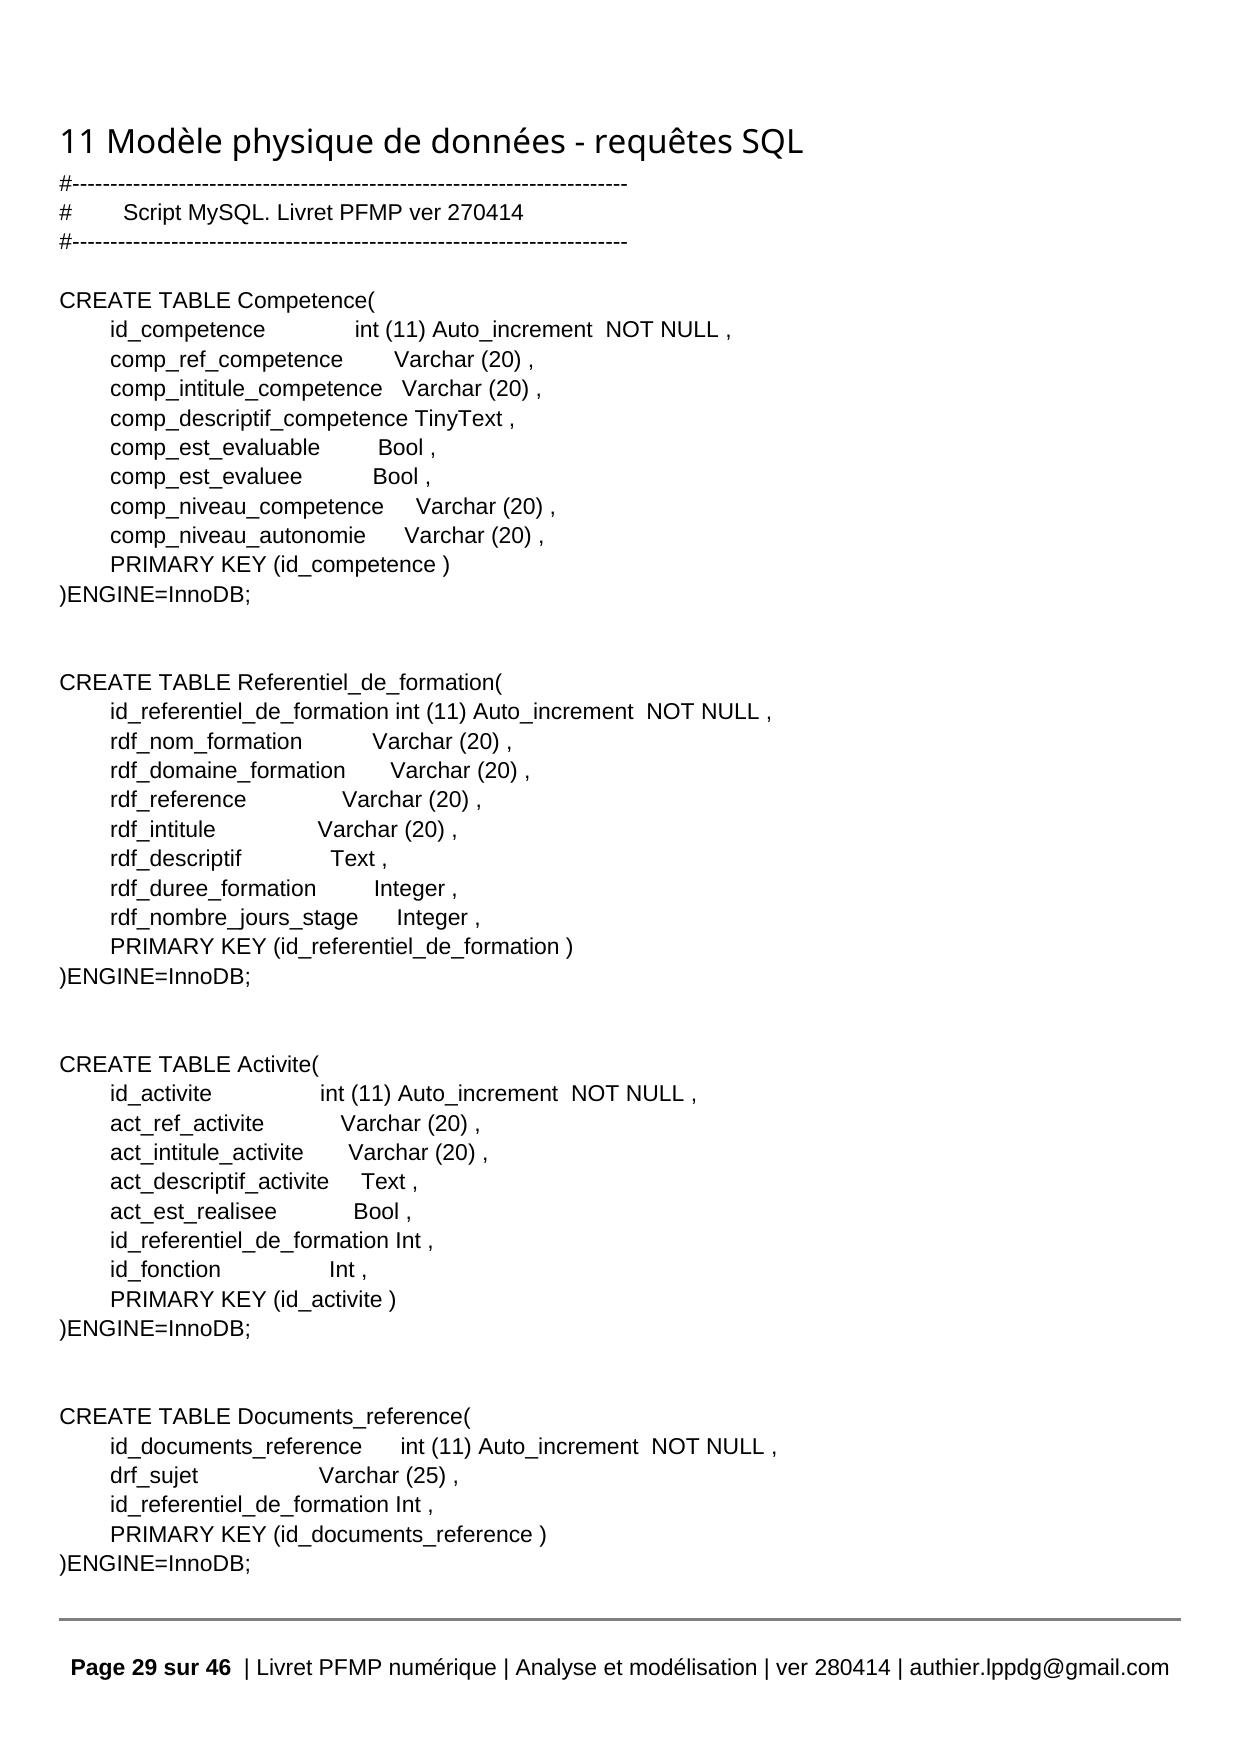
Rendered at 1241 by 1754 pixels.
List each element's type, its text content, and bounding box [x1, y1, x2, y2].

text comp_descriptif_competence TinyText , [59, 405, 1181, 431]
text comp_est_evaluable Bool , [59, 435, 1181, 460]
text #------------------------------------------------------------------------- [59, 229, 1181, 255]
text )ENGINE=InnoDB; [59, 1551, 1181, 1577]
subtitle 11 Modèle physique de données - requêtes SQL [59, 118, 1181, 163]
text comp_est_evaluee Bool , [59, 464, 1181, 490]
text PRIMARY KEY (id_documents_reference ) [59, 1522, 1181, 1547]
text id_referentiel_de_formation Int , [59, 1492, 1181, 1518]
text id_documents_reference int (11) Auto_increment NOT NULL , [59, 1433, 1181, 1459]
text CREATE TABLE Competence( [59, 288, 1181, 313]
text rdf_descriptif Text , [59, 846, 1181, 872]
text id_referentiel_de_formation Int , [59, 1228, 1181, 1253]
text act_est_realisee Bool , [59, 1198, 1181, 1224]
text comp_niveau_autonomie Varchar (20) , [59, 523, 1181, 548]
text comp_ref_competence Varchar (20) , [59, 347, 1181, 372]
text id_activite int (11) Auto_increment NOT NULL , [59, 1081, 1181, 1107]
text )ENGINE=InnoDB; [59, 1316, 1181, 1342]
text rdf_duree_formation Integer , [59, 875, 1181, 901]
text id_fonction Int , [59, 1257, 1181, 1283]
text # Script MySQL. Livret PFMP ver 270414 [59, 200, 1181, 225]
text PRIMARY KEY (id_referentiel_de_formation ) [59, 934, 1181, 960]
text id_referentiel_de_formation int (11) Auto_increment NOT NULL , [59, 699, 1181, 725]
text act_descriptif_activite Text , [59, 1169, 1181, 1195]
text rdf_domaine_formation Varchar (20) , [59, 758, 1181, 783]
text act_intitule_activite Varchar (20) , [59, 1140, 1181, 1165]
text #------------------------------------------------------------------------- [59, 170, 1181, 196]
text rdf_nom_formation Varchar (20) , [59, 728, 1181, 754]
text rdf_reference Varchar (20) , [59, 787, 1181, 813]
text comp_intitule_competence Varchar (20) , [59, 376, 1181, 402]
text comp_niveau_competence Varchar (20) , [59, 493, 1181, 519]
text rdf_nombre_jours_stage Integer , [59, 905, 1181, 930]
text )ENGINE=InnoDB; [59, 963, 1181, 989]
text rdf_intitule Varchar (20) , [59, 817, 1181, 842]
text drf_sujet Varchar (25) , [59, 1463, 1181, 1488]
text CREATE TABLE Documents_reference( [59, 1404, 1181, 1430]
text PRIMARY KEY (id_competence ) [59, 552, 1181, 578]
text )ENGINE=InnoDB; [59, 582, 1181, 607]
text act_ref_activite Varchar (20) , [59, 1110, 1181, 1136]
text PRIMARY KEY (id_activite ) [59, 1287, 1181, 1312]
text CREATE TABLE Referentiel_de_formation( [59, 670, 1181, 695]
text CREATE TABLE Activite( [59, 1052, 1181, 1077]
text id_competence int (11) Auto_increment NOT NULL , [59, 317, 1181, 343]
